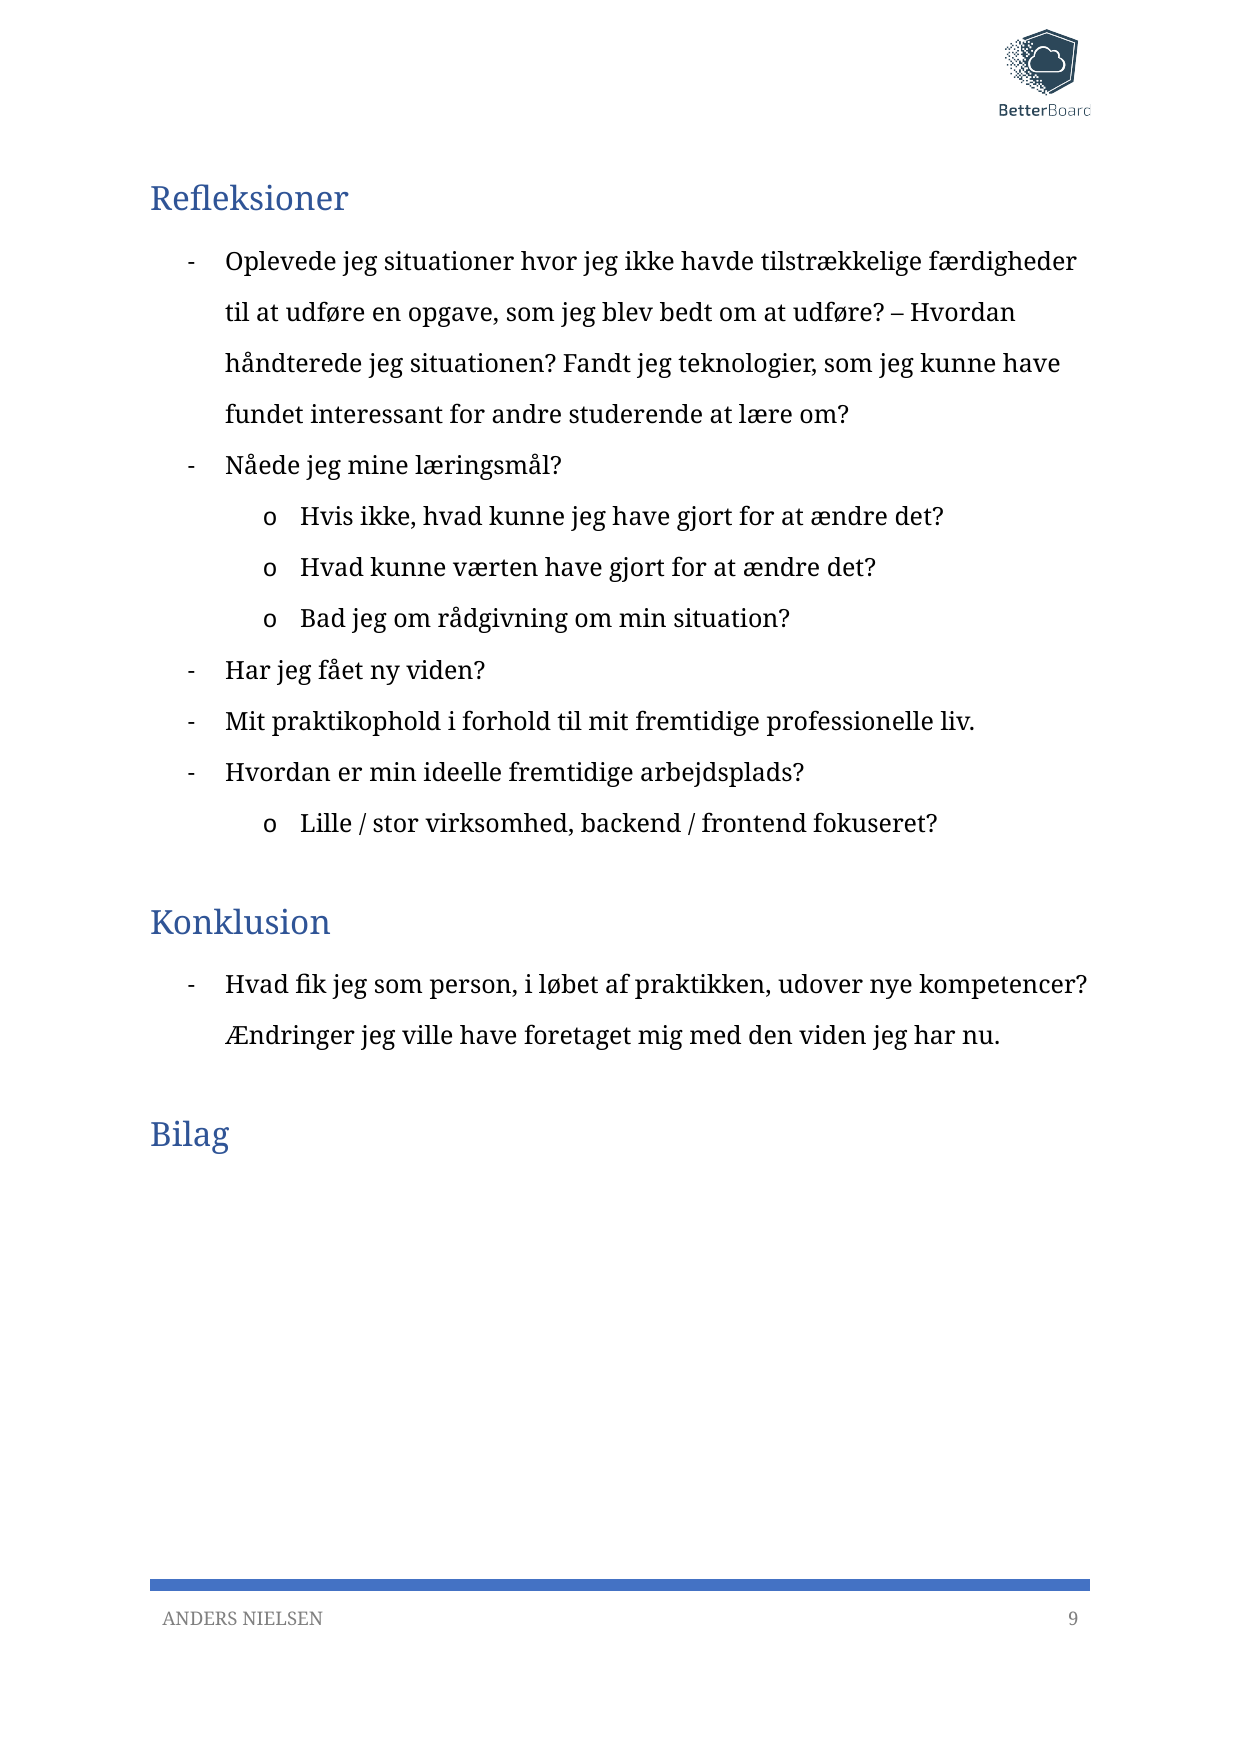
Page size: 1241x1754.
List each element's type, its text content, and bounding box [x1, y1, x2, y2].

subtitle Bilag [150, 1110, 1090, 1156]
list Oplevede jeg situationer hvor jeg ikke havde tilstrækkelige færdigheder til at udføre en opgave, som jeg blev bedt om at udføre? – Hvordan håndterede jeg situationen? Fandt jeg teknologier, som jeg kunne have fundet interessant for andre studerende at lære om? [187, 243, 1090, 430]
list Bad jeg om rådgivning om min situation? [262, 601, 1090, 635]
list Hvordan er min ideelle fremtidige arbejdsplads? [187, 754, 1090, 788]
list Har jeg fået ny viden? [187, 652, 1090, 686]
list Hvis ikke, hvad kunne jeg have gjort for at ændre det? [262, 498, 1090, 533]
subtitle Refleksioner [150, 175, 1090, 220]
list Hvad kunne værten have gjort for at ændre det? [262, 550, 1090, 584]
list Mit praktikophold i forhold til mit fremtidige professionelle liv. [187, 703, 1090, 737]
list Lille / stor virksomhed, backend / frontend fokuseret? [262, 806, 1090, 840]
list Nåede jeg mine læringsmål? [187, 447, 1090, 481]
list Hvad fik jeg som person, i løbet af praktikken, udover nye kompetencer? Ændringer jeg ville have foretaget mig med den viden jeg har nu. [187, 967, 1090, 1052]
subtitle Konklusion [150, 898, 1090, 944]
